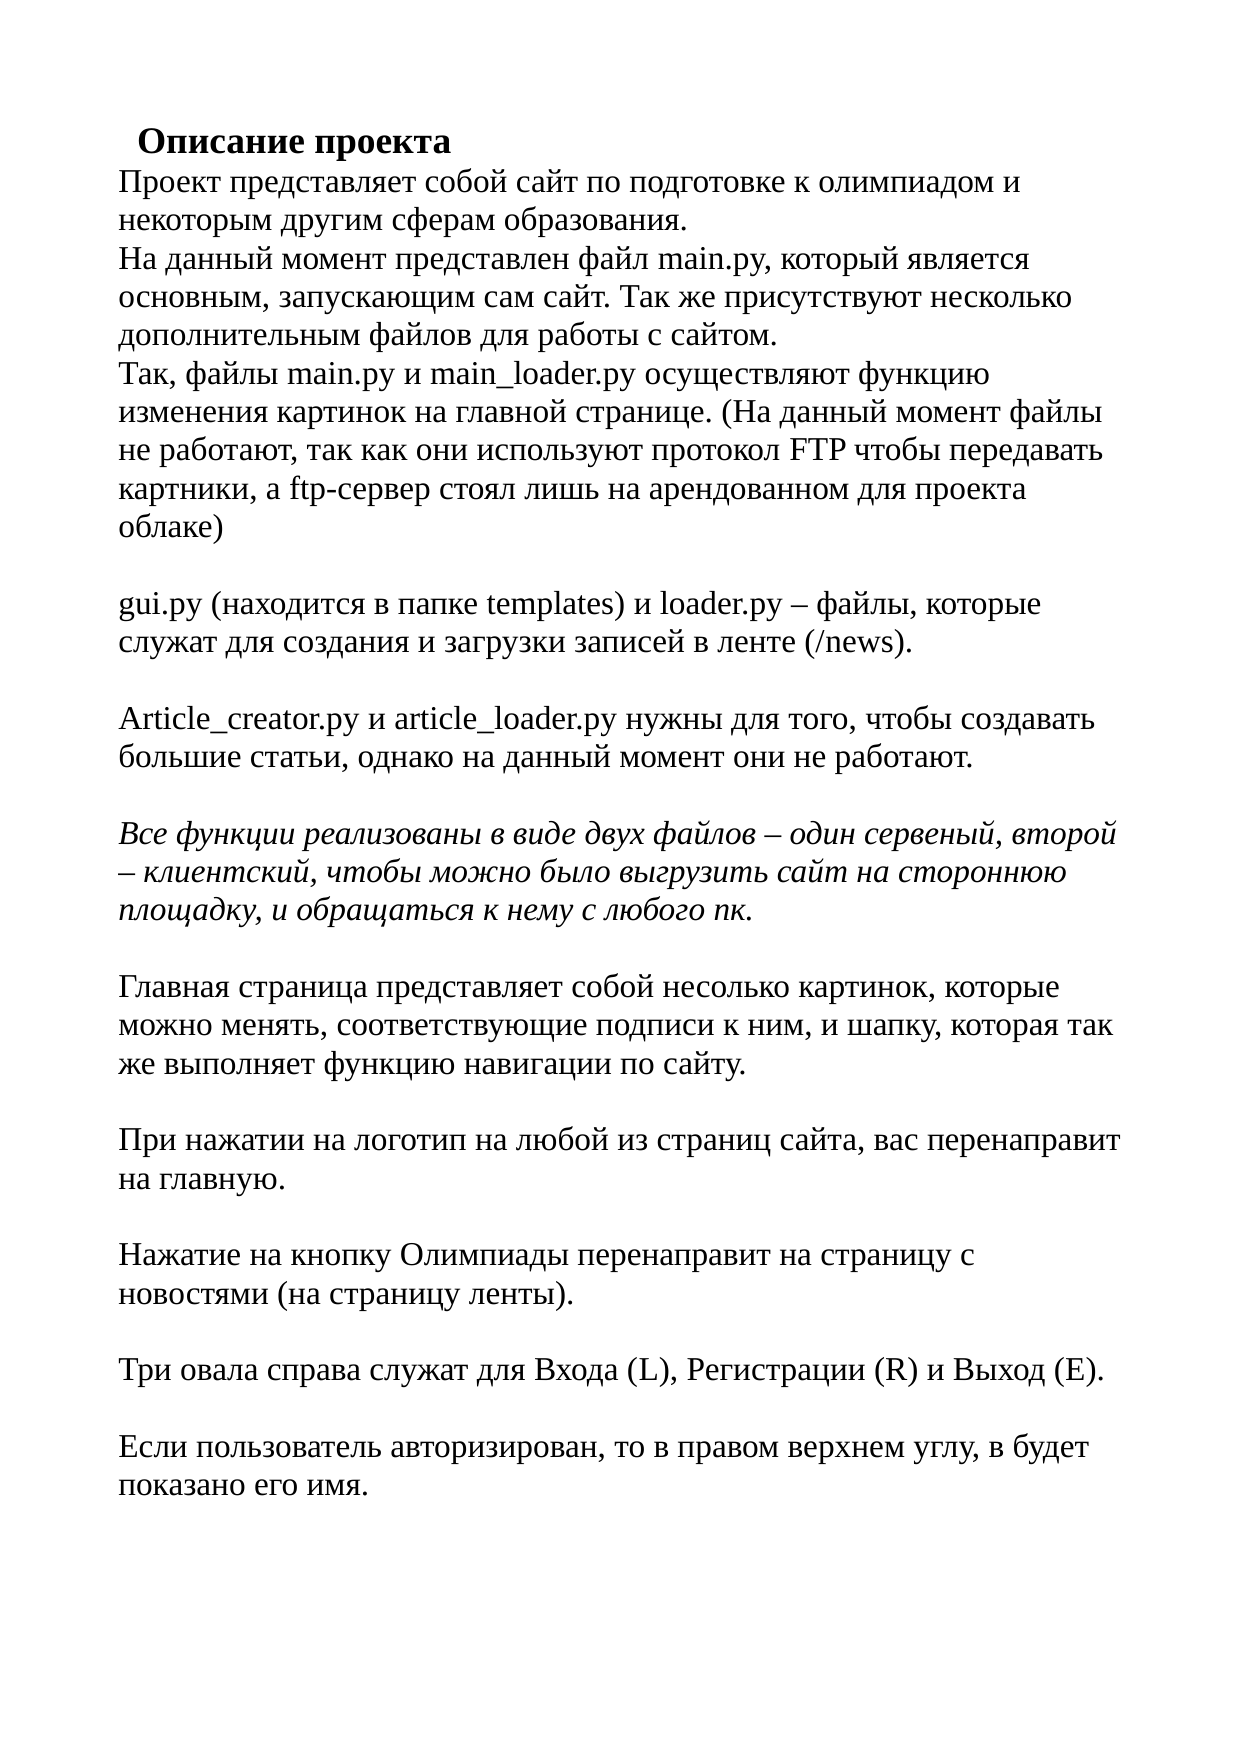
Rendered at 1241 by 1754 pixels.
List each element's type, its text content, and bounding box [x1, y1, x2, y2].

text Если пользователь авторизирован, то в правом верхнем углу, в будет показано его имя. [118, 1426, 1122, 1503]
text Все функции реализованы в виде двух файлов – один сервеный, второй – клиентский, чтобы можно было выгрузить сайт на стороннюю площадку, и обращаться к нему с любого пк. [118, 813, 1122, 928]
text Проект представляет собой сайт по подготовке к олимпиадом и некоторым другим сферам образования. [118, 161, 1122, 238]
text При нажатии на логотип на любой из страниц сайта, вас перенаправит на главную. [118, 1119, 1122, 1196]
text gui.py (находится в папке templates) и loader.py – файлы, которые служат для создания и загрузки записей в ленте (/news). [118, 583, 1122, 659]
text Article_creator.py и article_loader.py нужны для того, чтобы создавать большие статьи, однако на данный момент они не работают. [118, 698, 1122, 774]
text Описание проекта [118, 118, 1122, 161]
text Главная страница представляет собой несолько картинок, которые можно менять, соответствующие подписи к ним, и шапку, которая так же выполняет функцию навигации по сайту. [118, 966, 1122, 1081]
text Так, файлы main.py и main_loader.py осуществляют функцию изменения картинок на главной странице. (На данный момент файлы не работают, так как они используют протокол FTP чтобы передавать картники, а ftp-сервер стоял лишь на арендованном для проекта облаке) [118, 353, 1122, 544]
text На данный момент представлен файл main.py, который является основным, запускающим сам сайт. Так же присутствуют несколько дополнительным файлов для работы с сайтом. [118, 238, 1122, 353]
text Три овала справа служат для Входа (L), Регистрации (R) и Выход (E). [118, 1349, 1122, 1388]
text Нажатие на кнопку Олимпиады перенаправит на страницу с новостями (на страницу ленты). [118, 1234, 1122, 1311]
